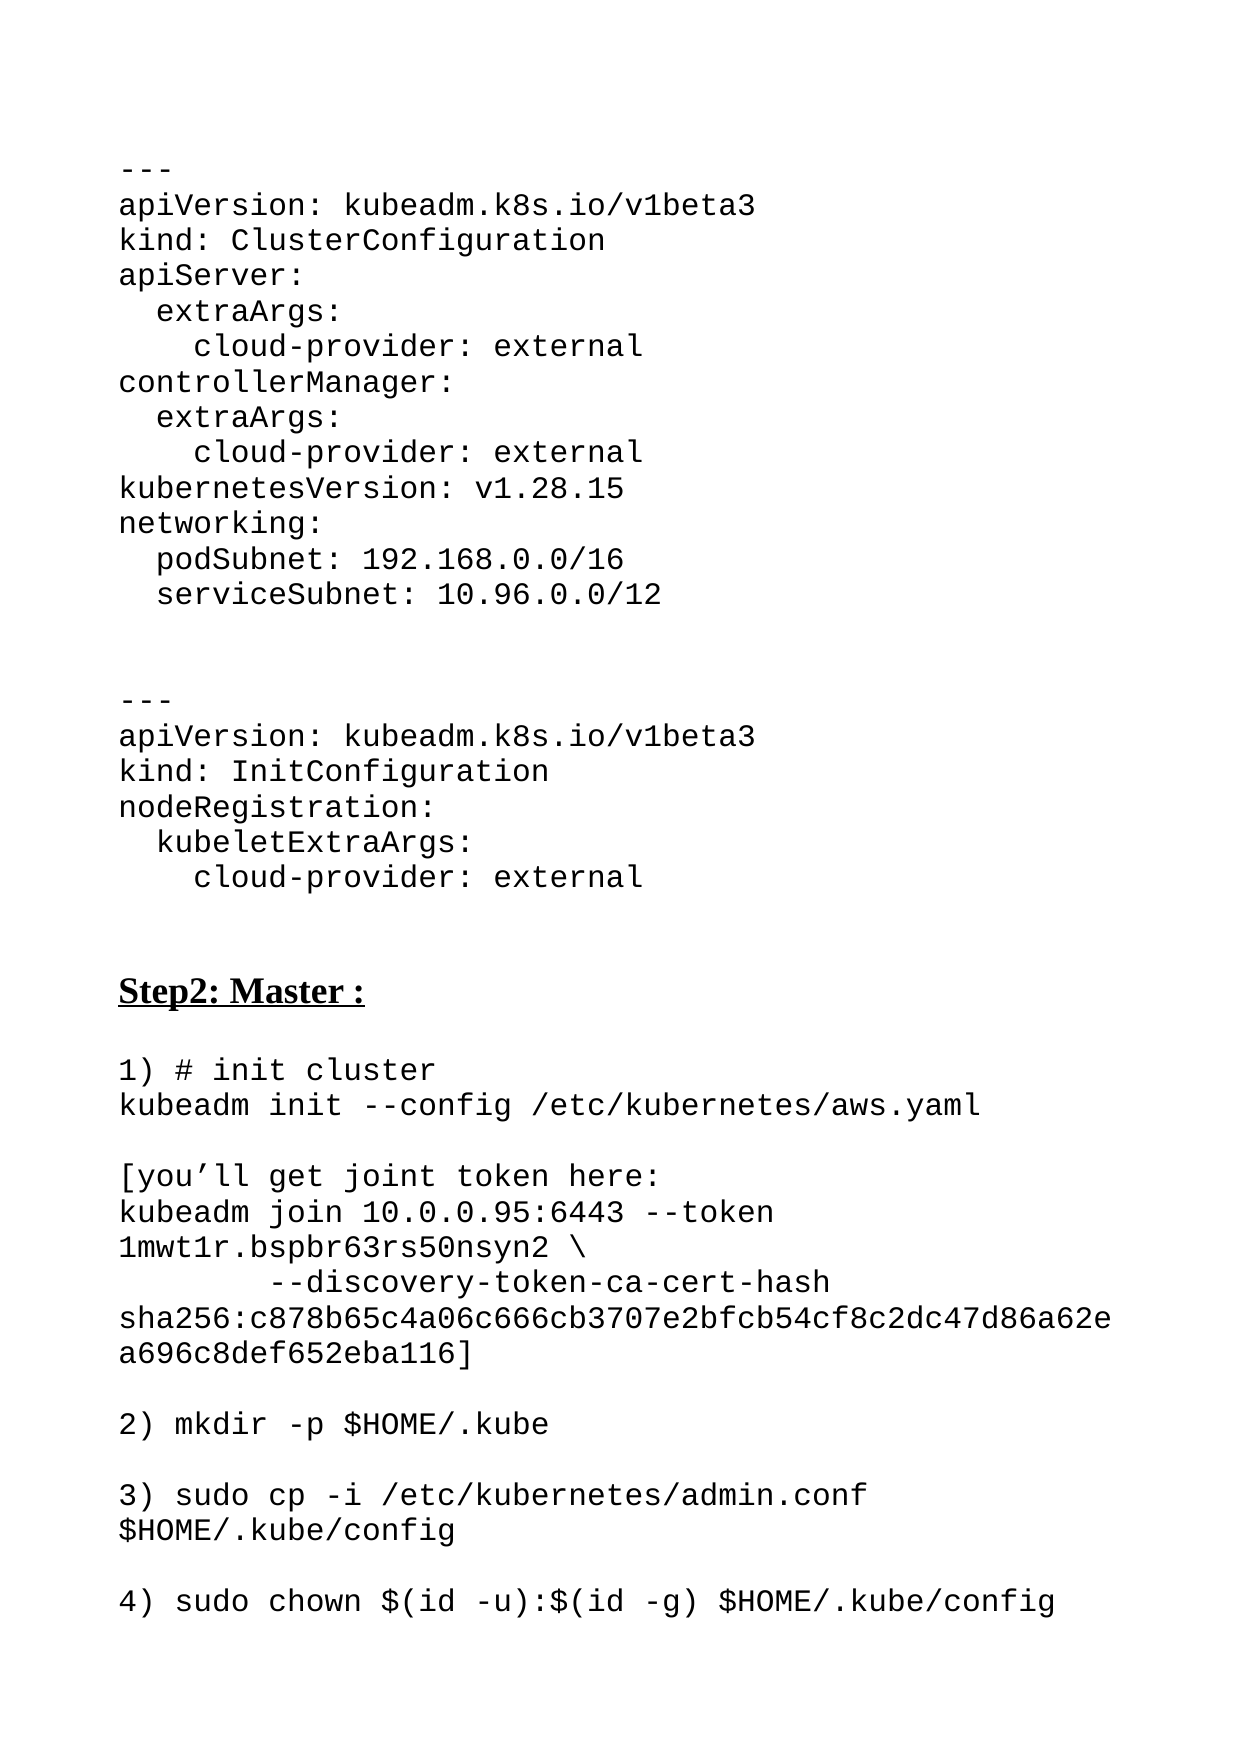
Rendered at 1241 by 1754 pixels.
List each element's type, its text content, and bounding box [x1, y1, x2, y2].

text kubeletExtraArgs: [118, 826, 1122, 862]
text cloud-provider: external [118, 437, 1122, 472]
text serviceSubnet: 10.96.0.0/12 [118, 578, 1122, 614]
text apiVersion: kubeadm.k8s.io/v1beta3 [118, 720, 1122, 756]
text 3) sudo cp -i /etc/kubernetes/admin.conf $HOME/.kube/config [118, 1479, 1122, 1550]
text 1) # init cluster [118, 1054, 1122, 1090]
text extraArgs: [118, 295, 1122, 331]
text --discovery-token-ca-cert-hash sha256:c878b65c4a06c666cb3707e2bfcb54cf8c2dc47d86a62ea696c8def652eba116] [118, 1267, 1122, 1373]
text 4) sudo chown $(id -u):$(id -g) $HOME/.kube/config [118, 1586, 1122, 1621]
text kind: ClusterConfiguration [118, 224, 1122, 260]
text kubernetesVersion: v1.28.15 [118, 472, 1122, 508]
text cloud-provider: external [118, 331, 1122, 366]
text 2) mkdir -p $HOME/.kube [118, 1408, 1122, 1444]
text Step2: Master : [118, 968, 1122, 1011]
text --- [118, 153, 1122, 189]
text podSubnet: 192.168.0.0/16 [118, 543, 1122, 578]
text apiVersion: kubeadm.k8s.io/v1beta3 [118, 189, 1122, 224]
text --- [118, 685, 1122, 720]
text extraArgs: [118, 401, 1122, 437]
text kind: InitConfiguration [118, 756, 1122, 791]
text controllerManager: [118, 366, 1122, 401]
text nodeRegistration: [118, 791, 1122, 826]
text cloud-provider: external [118, 862, 1122, 897]
text [you’ll get joint token here: [118, 1161, 1122, 1196]
text apiServer: [118, 260, 1122, 295]
text kubeadm join 10.0.0.95:6443 --token 1mwt1r.bspbr63rs50nsyn2 \ [118, 1196, 1122, 1267]
text kubeadm init --config /etc/kubernetes/aws.yaml [118, 1090, 1122, 1125]
text networking: [118, 508, 1122, 543]
